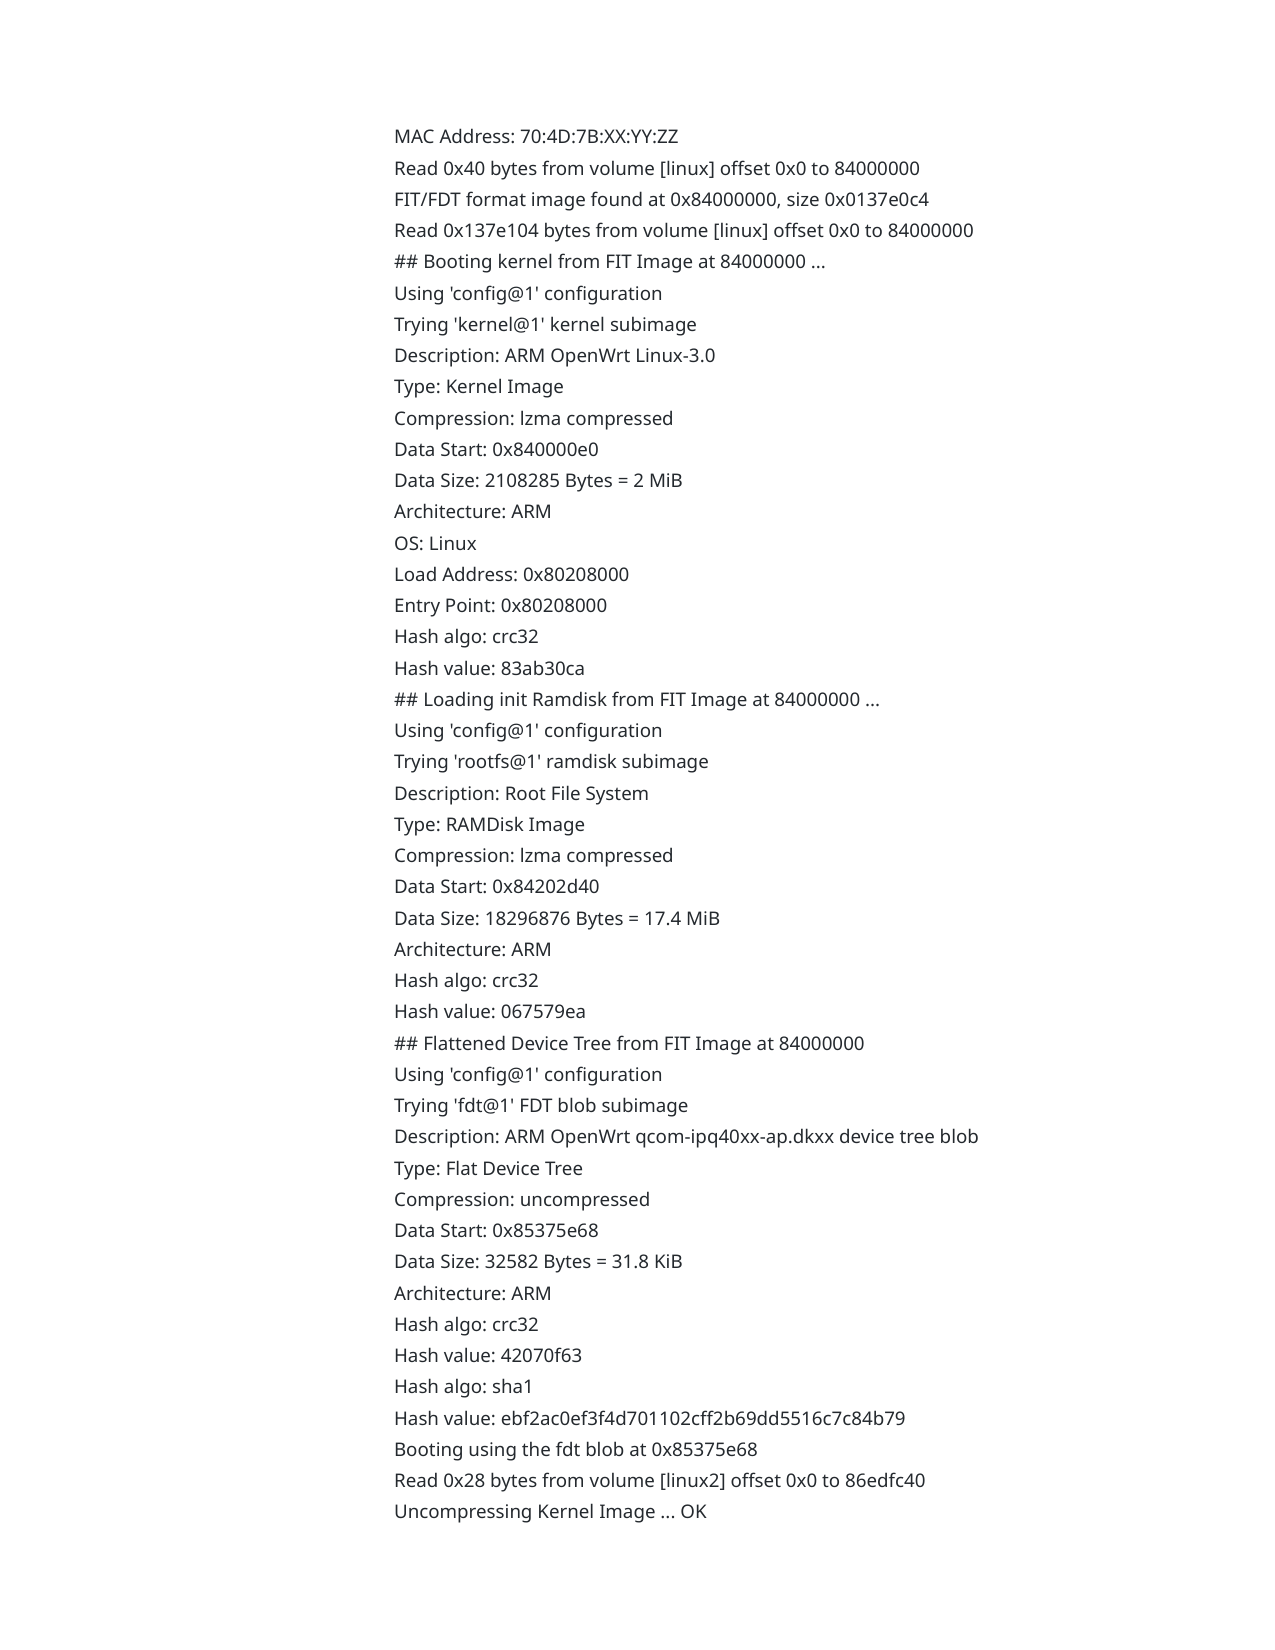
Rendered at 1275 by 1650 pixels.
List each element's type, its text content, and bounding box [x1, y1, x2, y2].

table_cell Read 0x28 bytes from volume [linux2] offset 0x0 to 86edfc40 [394, 1462, 1157, 1493]
table_cell Hash value: 42070f63 [394, 1337, 1157, 1368]
table_cell Architecture: ARM [394, 493, 1157, 524]
table_cell [118, 1056, 394, 1087]
table_cell Data Size: 32582 Bytes = 31.8 KiB [394, 1243, 1157, 1274]
table_cell [118, 806, 394, 837]
table_cell [118, 243, 394, 274]
table_cell [118, 1181, 394, 1212]
table_cell Hash algo: crc32 [394, 1306, 1157, 1337]
table_cell [118, 837, 394, 868]
table_cell [118, 774, 394, 806]
table_cell [118, 462, 394, 493]
table_cell ## Flattened Device Tree from FIT Image at 84000000 [394, 1024, 1157, 1056]
table_cell [118, 993, 394, 1024]
table_cell Using 'config@1' configuration [394, 274, 1157, 306]
table_cell [118, 493, 394, 524]
table_cell Type: RAMDisk Image [394, 806, 1157, 837]
table_cell Using 'config@1' configuration [394, 1056, 1157, 1087]
table_cell Data Start: 0x84202d40 [394, 868, 1157, 899]
table_cell [118, 1212, 394, 1243]
table_cell [118, 1431, 394, 1462]
table_cell Hash value: 067579ea [394, 993, 1157, 1024]
table_cell [118, 118, 394, 149]
table_cell [118, 1368, 394, 1399]
table_cell [118, 149, 394, 181]
table_cell FIT/FDT format image found at 0x84000000, size 0x0137e0c4 [394, 181, 1157, 212]
table_cell Booting using the fdt blob at 0x85375e68 [394, 1431, 1157, 1462]
table_cell [118, 649, 394, 681]
table_cell Type: Flat Device Tree [394, 1149, 1157, 1181]
table_cell ## Loading init Ramdisk from FIT Image at 84000000 ... [394, 681, 1157, 712]
table_cell [118, 306, 394, 337]
table_cell Data Start: 0x85375e68 [394, 1212, 1157, 1243]
table_cell Description: Root File System [394, 774, 1157, 806]
table_cell [118, 431, 394, 462]
table_cell Hash algo: sha1 [394, 1368, 1157, 1399]
table_cell [118, 681, 394, 712]
table_cell Data Size: 18296876 Bytes = 17.4 MiB [394, 899, 1157, 931]
table_cell Description: ARM OpenWrt Linux-3.0 [394, 337, 1157, 368]
table_cell [118, 524, 394, 556]
table_cell [118, 181, 394, 212]
table_cell MAC Address: 70:4D:7B:XX:YY:ZZ [394, 118, 1157, 149]
table_cell [118, 1118, 394, 1149]
table_cell Compression: uncompressed [394, 1181, 1157, 1212]
table_cell [118, 868, 394, 899]
table_cell Hash algo: crc32 [394, 618, 1157, 649]
table_cell [118, 368, 394, 399]
table_cell Trying 'rootfs@1' ramdisk subimage [394, 743, 1157, 774]
table_cell [118, 556, 394, 587]
table_cell Uncompressing Kernel Image ... OK [394, 1493, 1157, 1524]
table_cell [118, 1149, 394, 1181]
table_cell Load Address: 0x80208000 [394, 556, 1157, 587]
table_cell ## Booting kernel from FIT Image at 84000000 ... [394, 243, 1157, 274]
table_cell [118, 587, 394, 618]
table_cell [118, 274, 394, 306]
table_cell Architecture: ARM [394, 931, 1157, 962]
table_cell Entry Point: 0x80208000 [394, 587, 1157, 618]
table_cell Data Start: 0x840000e0 [394, 431, 1157, 462]
table_cell Hash value: 83ab30ca [394, 649, 1157, 681]
table_cell [118, 743, 394, 774]
table_cell Compression: lzma compressed [394, 837, 1157, 868]
table_cell Hash value: ebf2ac0ef3f4d701102cff2b69dd5516c7c84b79 [394, 1399, 1157, 1431]
table_cell Compression: lzma compressed [394, 399, 1157, 431]
table_cell [118, 1087, 394, 1118]
table_cell Data Size: 2108285 Bytes = 2 MiB [394, 462, 1157, 493]
table_cell [118, 1274, 394, 1306]
table_cell [118, 212, 394, 243]
table_cell Read 0x40 bytes from volume [linux] offset 0x0 to 84000000 [394, 149, 1157, 181]
table_cell Description: ARM OpenWrt qcom-ipq40xx-ap.dkxx device tree blob [394, 1118, 1157, 1149]
table_cell [118, 618, 394, 649]
table_cell Trying 'fdt@1' FDT blob subimage [394, 1087, 1157, 1118]
table_cell Read 0x137e104 bytes from volume [linux] offset 0x0 to 84000000 [394, 212, 1157, 243]
table_cell Trying 'kernel@1' kernel subimage [394, 306, 1157, 337]
table_cell [118, 1399, 394, 1431]
table_cell [118, 931, 394, 962]
table_cell [118, 1306, 394, 1337]
table_cell [118, 1024, 394, 1056]
table_cell Architecture: ARM [394, 1274, 1157, 1306]
table_cell [118, 1337, 394, 1368]
table_cell [118, 899, 394, 931]
table_cell [118, 1462, 394, 1493]
table_cell OS: Linux [394, 524, 1157, 556]
table_cell [118, 399, 394, 431]
table_cell Using 'config@1' configuration [394, 712, 1157, 743]
table_cell [118, 1493, 394, 1524]
table_cell Type: Kernel Image [394, 368, 1157, 399]
table_cell [118, 1243, 394, 1274]
table_cell [118, 962, 394, 993]
table_cell Hash algo: crc32 [394, 962, 1157, 993]
table_cell [118, 337, 394, 368]
table_cell [118, 712, 394, 743]
